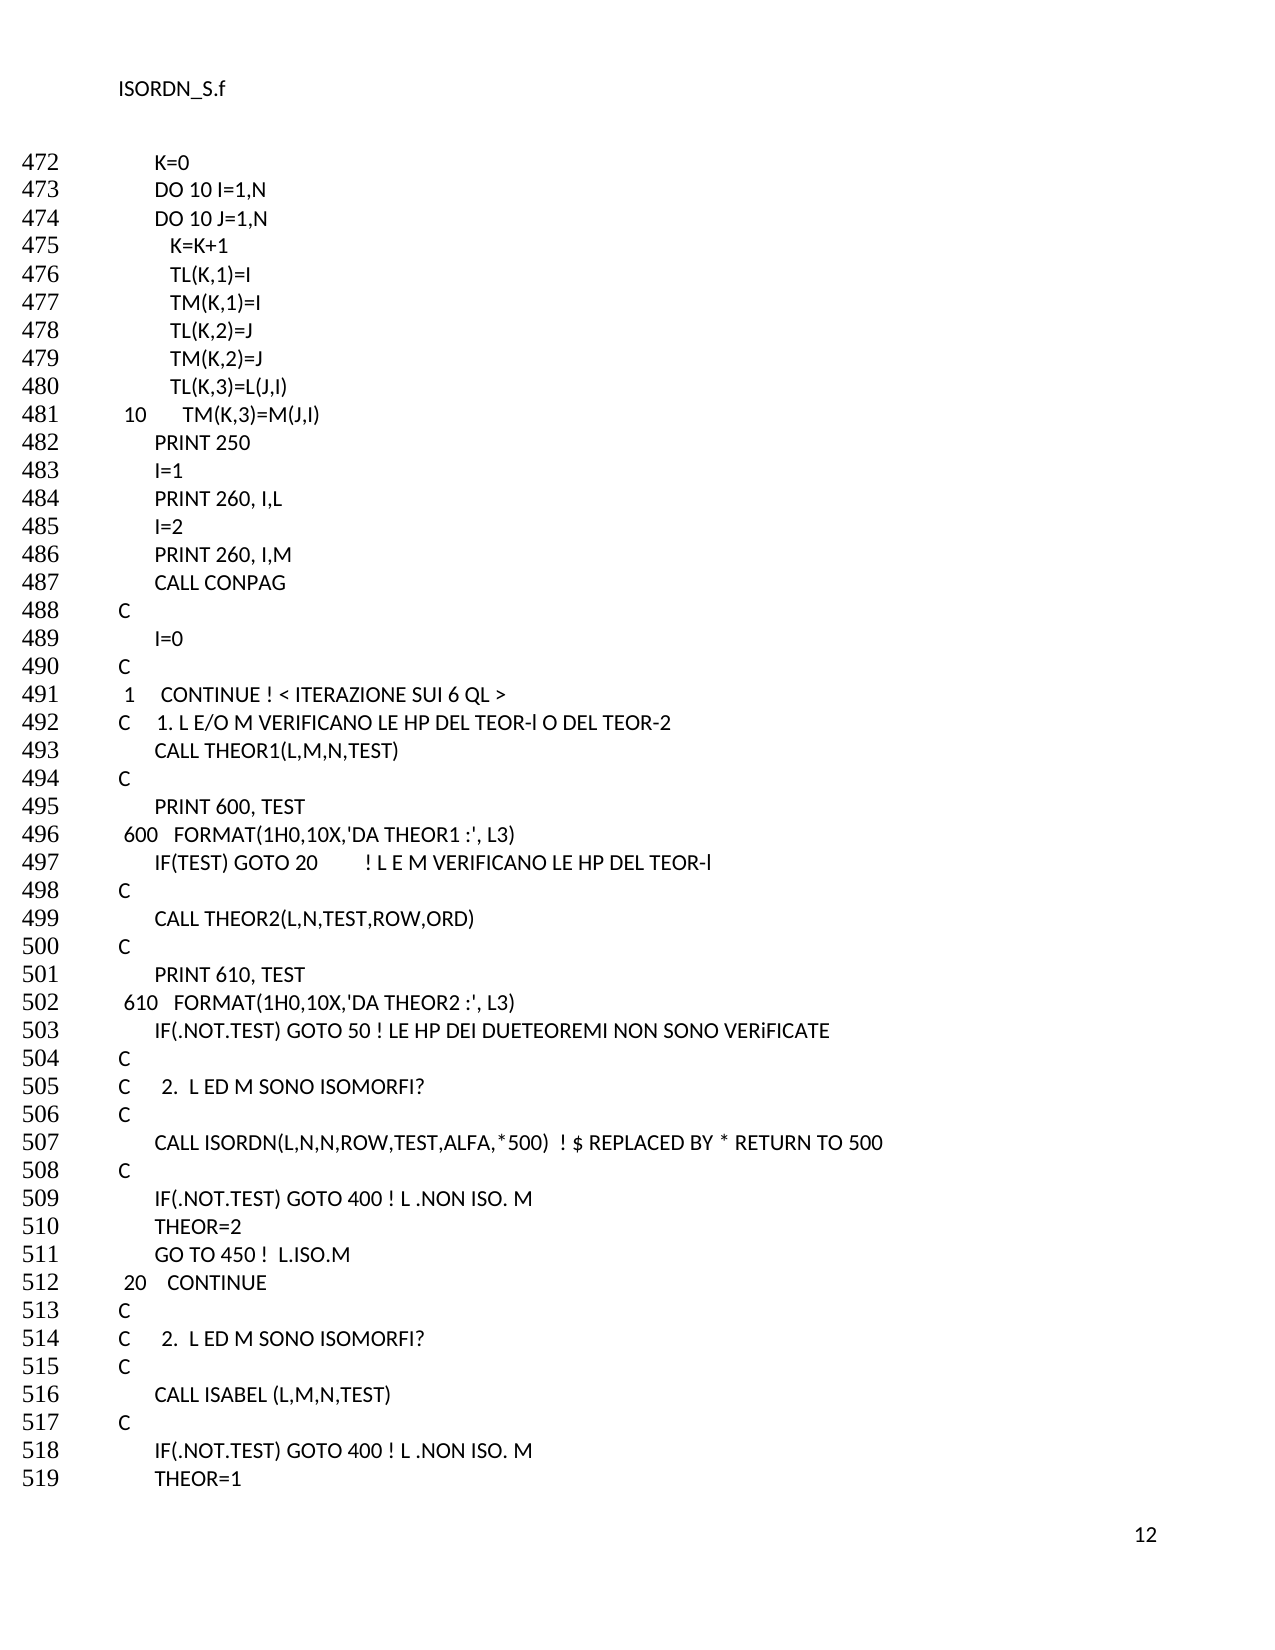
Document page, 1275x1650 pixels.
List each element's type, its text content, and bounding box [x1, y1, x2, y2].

text C [118, 764, 1157, 792]
text 600 FORMAT(1H0,10X,'DA THEOR1 :', L3) [118, 820, 1157, 848]
text TM(K,1)=I [118, 288, 1157, 316]
text C 2. L ED M SONO ISOMORFI? [118, 1324, 1157, 1352]
text PRINT 260, I,L [118, 484, 1157, 512]
text CALL CONPAG [118, 568, 1157, 596]
text C [118, 876, 1157, 904]
text TL(K,1)=I [118, 260, 1157, 288]
text IF(TEST) GOTO 20 ! L E M VERIFICANO LE HP DEL TEOR-l [118, 848, 1157, 876]
text C [118, 1352, 1157, 1381]
text TM(K,2)=J [118, 344, 1157, 372]
text IF(.NOT.TEST) GOTO 400 ! L .NON ISO. M [118, 1184, 1157, 1212]
text PRINT 600, TEST [118, 792, 1157, 820]
text 1 CONTINUE ! < ITERAZIONE SUI 6 QL > [118, 680, 1157, 708]
text GO TO 450 ! L.ISO.M [118, 1240, 1157, 1268]
text 10 TM(K,3)=M(J,I) [118, 400, 1157, 428]
text C [118, 596, 1157, 624]
text I=0 [118, 624, 1157, 652]
text C [118, 1408, 1157, 1437]
text C [118, 1044, 1157, 1072]
text 610 FORMAT(1H0,10X,'DA THEOR2 :', L3) [118, 988, 1157, 1016]
text TL(K,3)=L(J,I) [118, 372, 1157, 400]
text I=2 [118, 512, 1157, 540]
text DO 10 I=1,N [118, 176, 1157, 204]
text CALL THEOR2(L,N,TEST,ROW,ORD) [118, 904, 1157, 932]
text IF(.NOT.TEST) GOTO 50 ! LE HP DEI DUETEOREMI NON SONO VERiFICATE [118, 1016, 1157, 1044]
text CALL ISORDN(L,N,N,ROW,TEST,ALFA,*500) ! $ REPLACED BY * RETURN TO 500 [118, 1128, 1157, 1156]
text C 2. L ED M SONO ISOMORFI? [118, 1072, 1157, 1100]
text C [118, 1296, 1157, 1324]
text C [118, 652, 1157, 680]
text C 1. L E/O M VERIFICANO LE HP DEL TEOR-l O DEL TEOR-2 [118, 708, 1157, 736]
text K=K+1 [118, 232, 1157, 260]
text PRINT 250 [118, 428, 1157, 456]
text PRINT 260, I,M [118, 540, 1157, 568]
text C [118, 932, 1157, 960]
text CALL ISABEL (L,M,N,TEST) [118, 1381, 1157, 1408]
text C [118, 1100, 1157, 1128]
text PRINT 610, TEST [118, 960, 1157, 988]
text THEOR=1 [118, 1464, 1157, 1493]
text CALL THEOR1(L,M,N,TEST) [118, 736, 1157, 764]
text DO 10 J=1,N [118, 204, 1157, 232]
text IF(.NOT.TEST) GOTO 400 ! L .NON ISO. M [118, 1437, 1157, 1464]
text C [118, 1156, 1157, 1184]
text THEOR=2 [118, 1212, 1157, 1240]
text 20 CONTINUE [118, 1268, 1157, 1296]
text K=0 [118, 148, 1157, 176]
text I=1 [118, 456, 1157, 484]
text TL(K,2)=J [118, 316, 1157, 344]
